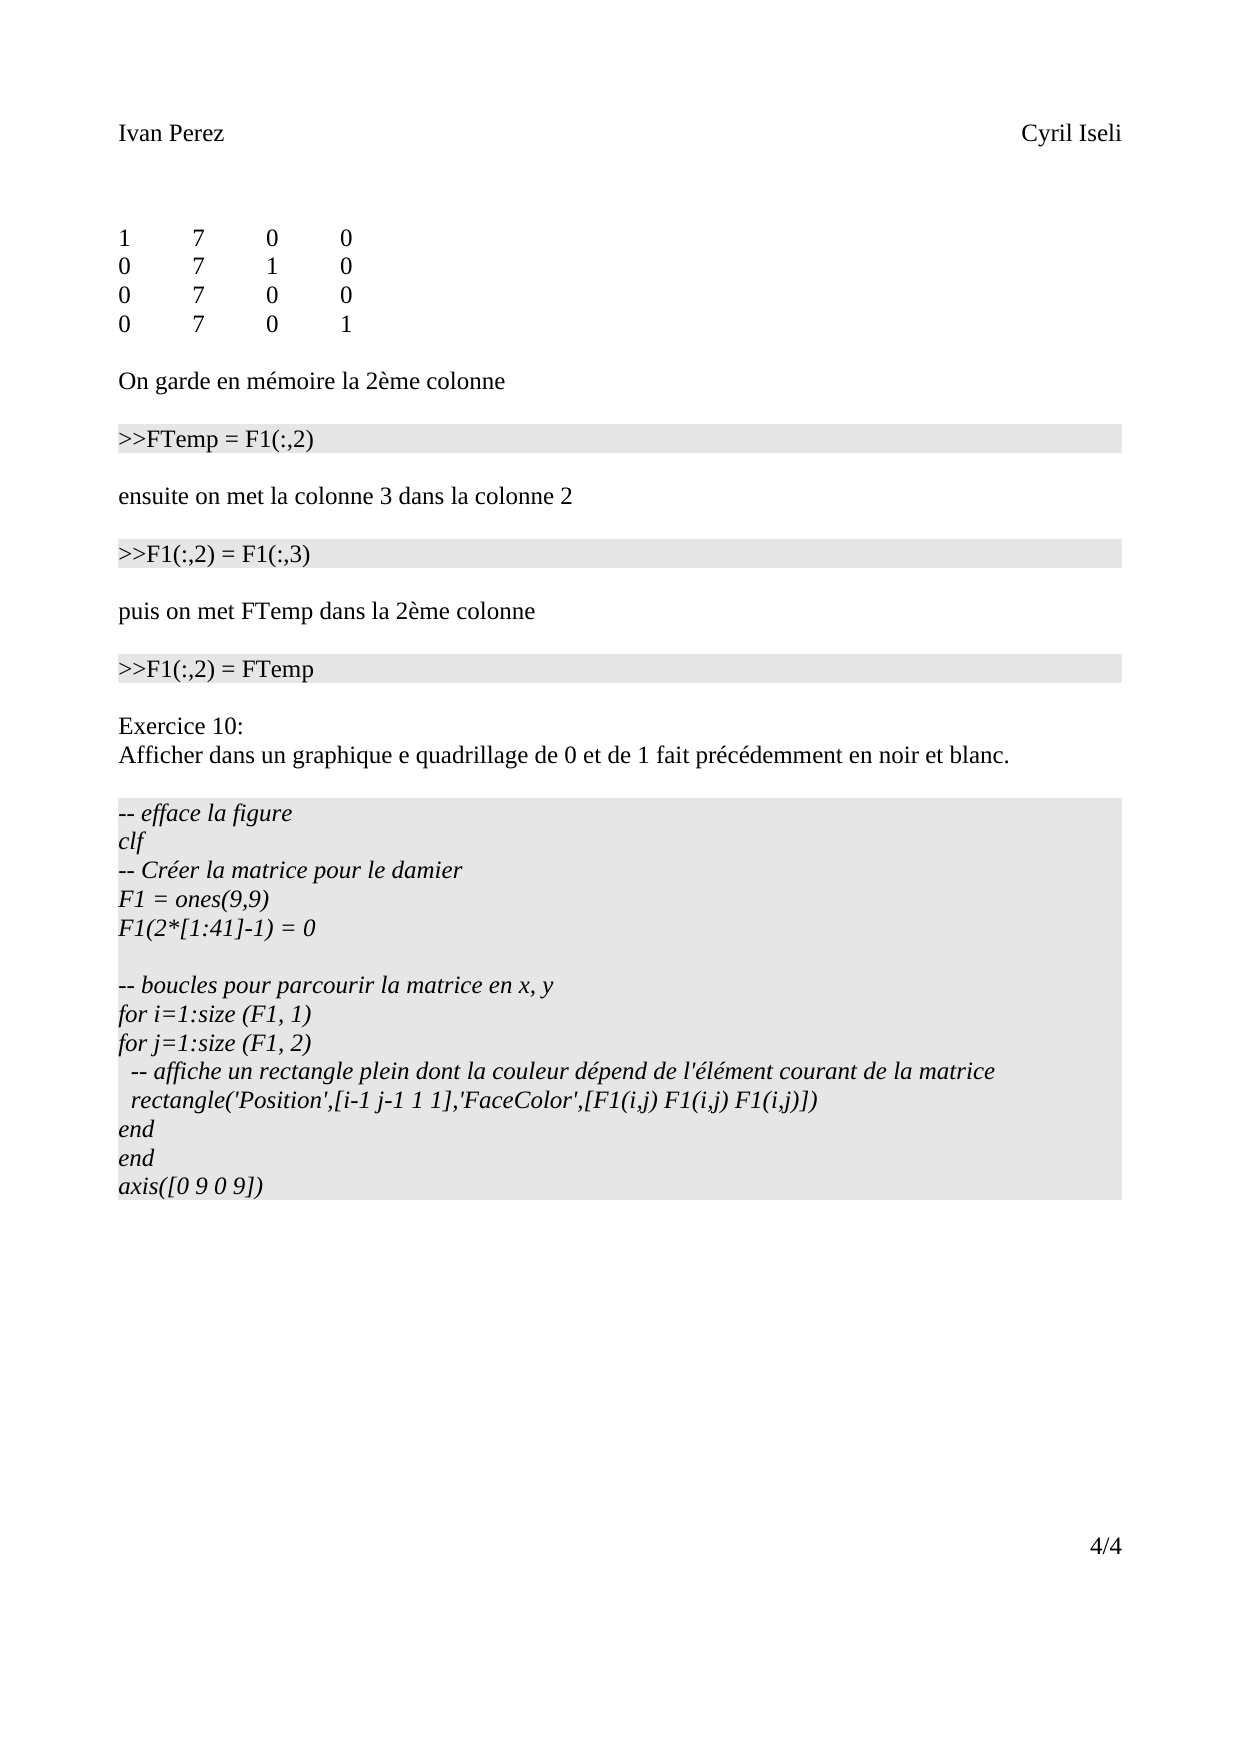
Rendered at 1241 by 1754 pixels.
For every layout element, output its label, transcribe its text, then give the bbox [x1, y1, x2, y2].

text 1 7 0 0 [118, 223, 1122, 251]
text for j=1:size (F1, 2) [118, 1028, 1122, 1056]
text -- boucles pour parcourir la matrice en x, y [118, 970, 1122, 999]
text F1(2*[1:41]-1) = 0 [118, 913, 1122, 941]
text F1 = ones(9,9) [118, 884, 1122, 913]
text clf [118, 826, 1122, 855]
text end [118, 1143, 1122, 1171]
text >>FTemp = F1(:,2) [118, 424, 1122, 453]
text rectangle('Position',[i-1 j-1 1 1],'FaceColor',[F1(i,j) F1(i,j) F1(i,j)]) [118, 1085, 1122, 1114]
text 0 7 0 1 [118, 309, 1122, 338]
text axis([0 9 0 9]) [118, 1171, 1122, 1200]
text -- affiche un rectangle plein dont la couleur dépend de l'élément courant de la matrice [118, 1056, 1122, 1085]
text for i=1:size (F1, 1) [118, 999, 1122, 1028]
text ensuite on met la colonne 3 dans la colonne 2 [118, 481, 1122, 510]
text On garde en mémoire la 2ème colonne [118, 366, 1122, 395]
text Exercice 10: [118, 711, 1122, 740]
text Afficher dans un graphique e quadrillage de 0 et de 1 fait précédemment en noir et blanc. [118, 740, 1122, 769]
text 0 7 1 0 [118, 251, 1122, 280]
text -- Créer la matrice pour le damier [118, 855, 1122, 884]
text >>F1(:,2) = FTemp [118, 654, 1122, 683]
text end [118, 1114, 1122, 1143]
text >>F1(:,2) = F1(:,3) [118, 539, 1122, 568]
text puis on met FTemp dans la 2ème colonne [118, 596, 1122, 625]
text 0 7 0 0 [118, 280, 1122, 309]
text -- efface la figure [118, 798, 1122, 826]
